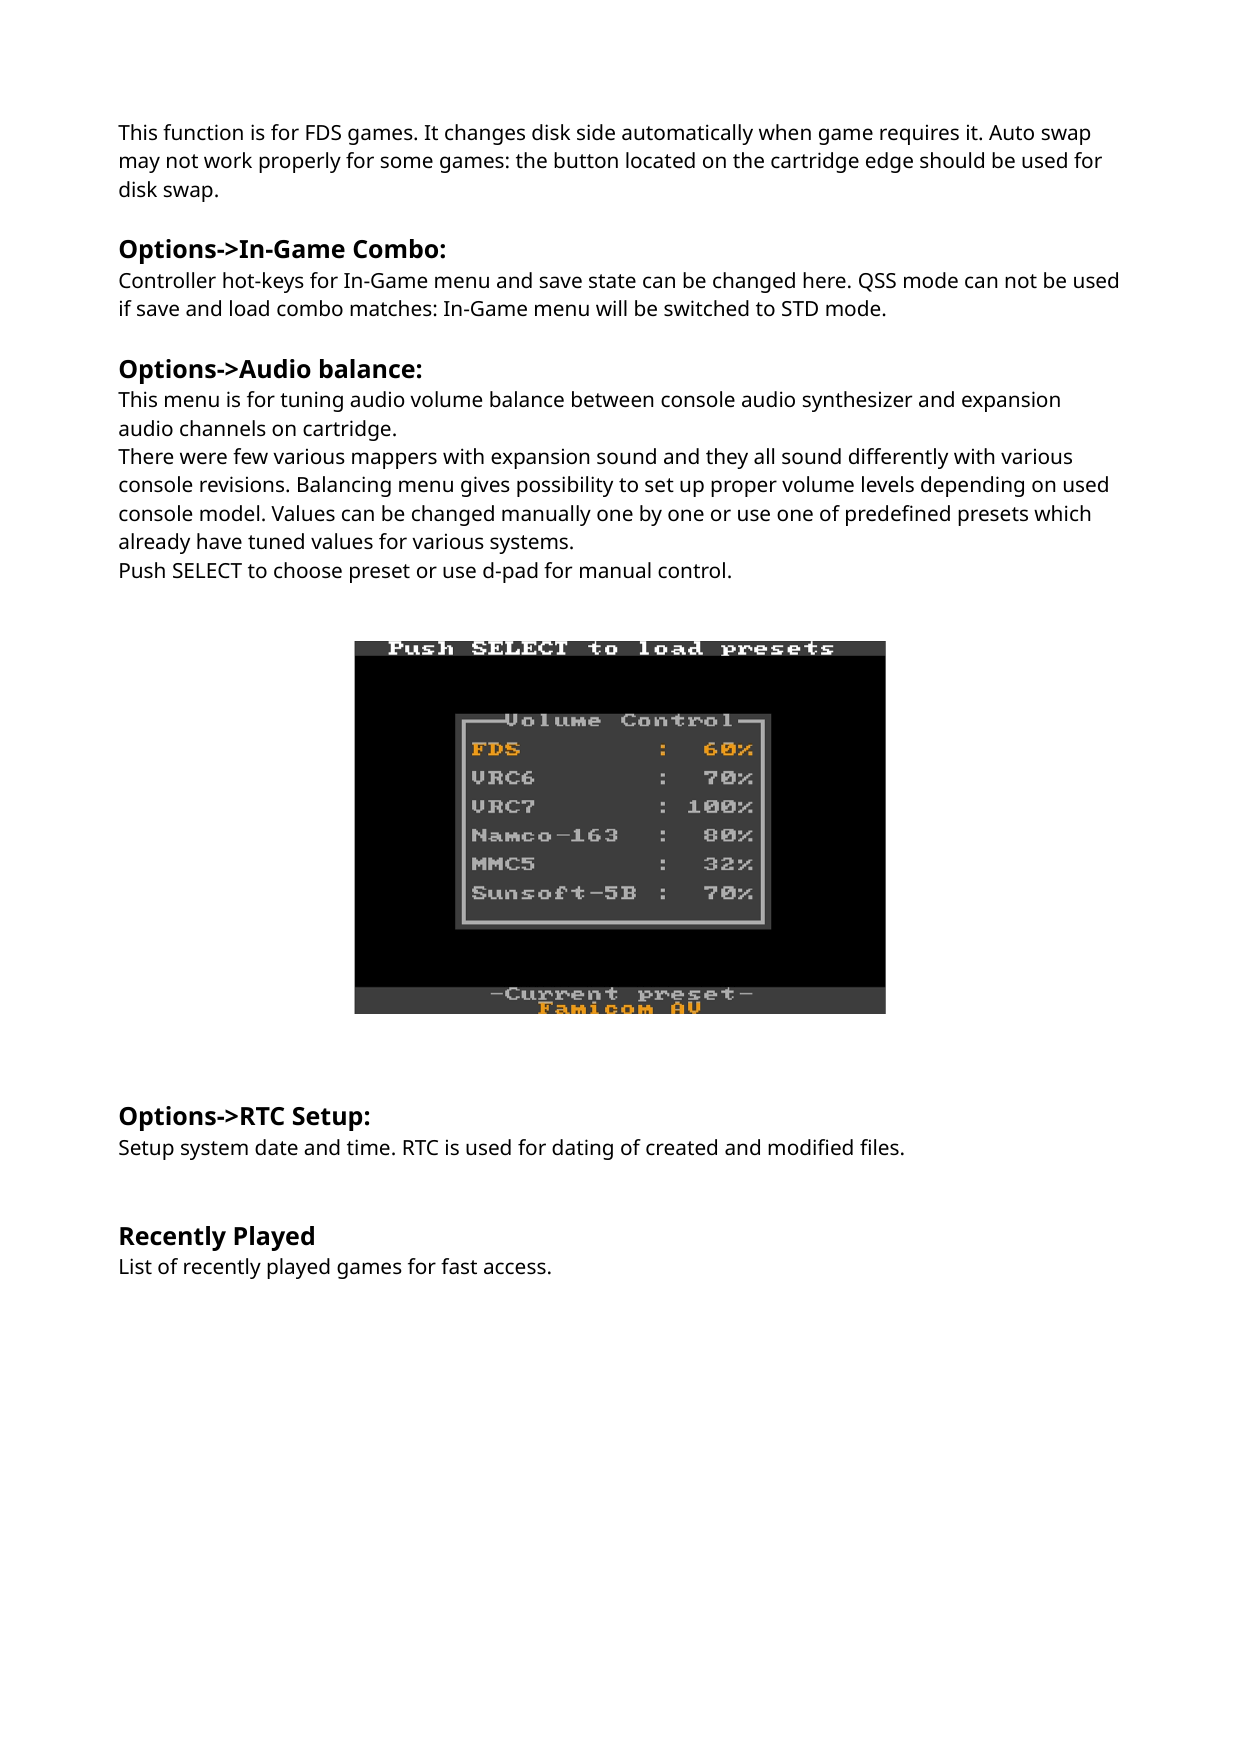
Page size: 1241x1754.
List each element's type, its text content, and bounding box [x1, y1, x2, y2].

text This function is for FDS games. It changes disk side automatically when game requires it. Auto swap may not work properly for some games: the button located on the cartridge edge should be used for disk swap. [118, 118, 1122, 203]
text Push SELECT to choose preset or use d-pad for manual control. [118, 556, 1122, 584]
text Controller hot-keys for In-Game menu and save state can be changed here. QSS mode can not be used if save and load combo matches: In-Game menu will be switched to STD mode. [118, 266, 1122, 323]
picture [354, 641, 886, 1014]
text There were few various mappers with expansion sound and they all sound differently with various console revisions. Balancing menu gives possibility to set up proper volume levels depending on used console model. Values can be changed manually one by one or use one of predefined presets which already have tuned values for various systems. [118, 442, 1122, 556]
text Recently Played [118, 1218, 1122, 1252]
text This menu is for tuning audio volume balance between console audio synthesizer and expansion audio channels on cartridge. [118, 385, 1122, 442]
text Options->Audio balance: [118, 351, 1122, 385]
text List of recently played games for fast access. [118, 1252, 1122, 1281]
text Options->RTC Setup: [118, 1099, 1122, 1133]
text Options->In-Game Combo: [118, 232, 1122, 266]
text Setup system date and time. RTC is used for dating of created and modified files. [118, 1133, 1122, 1161]
